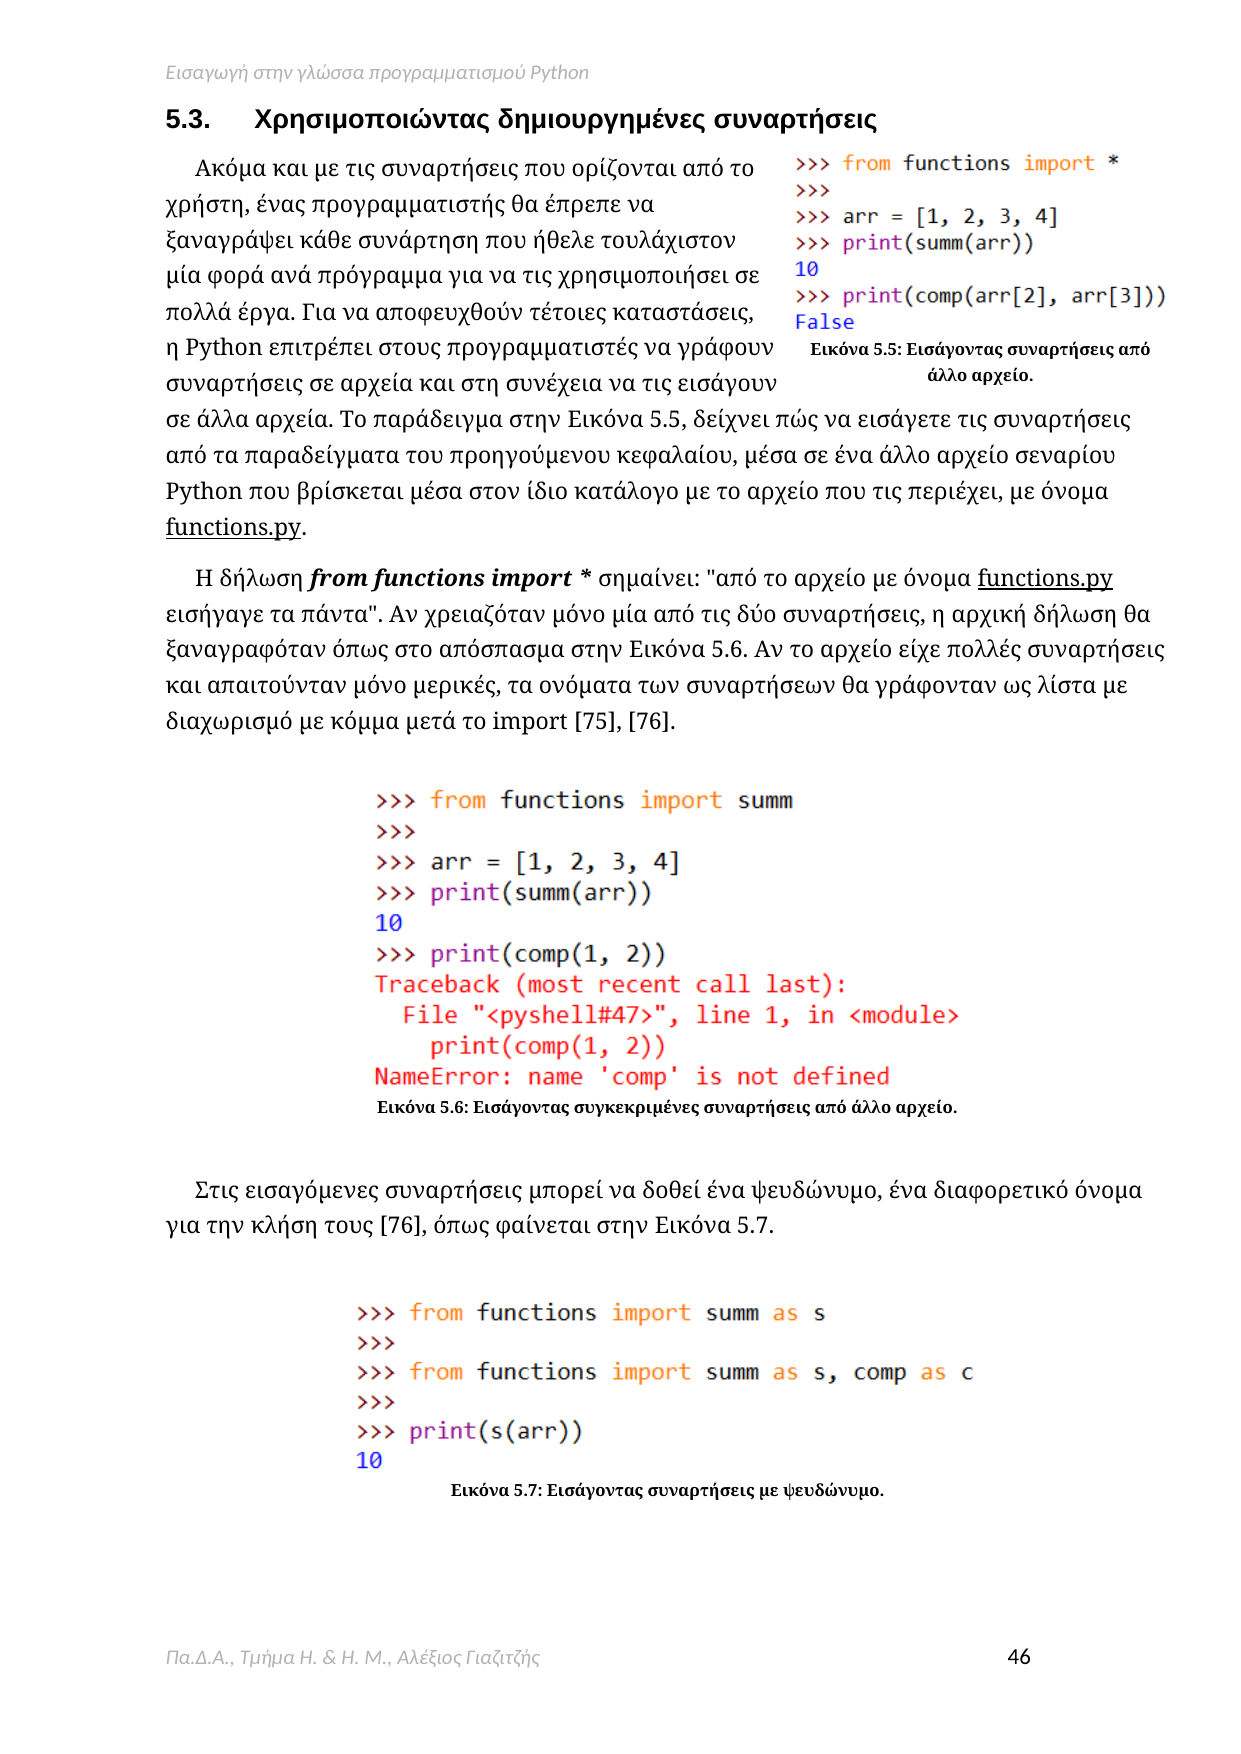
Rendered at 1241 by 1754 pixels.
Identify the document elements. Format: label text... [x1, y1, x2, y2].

subtitle Χρησιμοποιώντας δημιουργημένες συναρτήσεις [165, 103, 1169, 134]
text Ακόμα και με τις συναρτήσεις που ορίζονται από το χρήστη, ένας προγραμματιστής θα έπρεπε να ξαναγράψει κάθε συνάρτηση που ήθελε τουλάχιστον μία φορά ανά πρόγραμμα για να τις χρησιμοποιήσει σε πολλά έργα. Για να αποφευχθούν τέτοιες καταστάσεις, η Python επιτρέπει στους προγραμματιστές να γράφουν συναρτήσεις σε αρχεία και στη συνέχεια να τις εισάγουν σε άλλα αρχεία. Το παράδειγμα στην Εικόνα 5.5, δείχνει πώς να εισάγετε τις συναρτήσεις από τα παραδείγματα του προηγούμενου κεφαλαίου, μέσα σε ένα άλλο αρχείο σεναρίου Python που βρίσκεται μέσα στον ίδιο κατάλογο με το αρχείο που τις περιέχει, με όνομα functions.py. [165, 152, 1169, 542]
picture [791, 151, 1170, 335]
text Στις εισαγόμενες συναρτήσεις μπορεί να δοθεί ένα ψευδώνυμο, ένα διαφορετικό όνομα για την κλήση τους [76], όπως φαίνεται στην Εικόνα 5.7. [165, 1173, 1169, 1241]
picture [372, 786, 963, 1093]
text Εικόνα 5.7: Εισάγοντας συναρτήσεις με ψευδώνυμο. [354, 1475, 981, 1501]
text Εικόνα 5.5: Εισάγοντας συναρτήσεις από άλλο αρχείο. [791, 335, 1169, 387]
picture [353, 1299, 981, 1475]
text Εικόνα 5.6: Εισάγοντας συγκεκριμένες συναρτήσεις από άλλο αρχείο. [373, 1093, 962, 1118]
text Η δήλωση from functions import * σημαίνει: "από το αρχείο με όνομα functions.py εισήγαγε τα πάντα". Αν χρειαζόταν μόνο μία από τις δύο συναρτήσεις, η αρχική δήλωση θα ξαναγραφόταν όπως στο απόσπασμα στην Εικόνα 5.6. Αν το αρχείο είχε πολλές συναρτήσεις και απαιτούνταν μόνο μερικές, τα ονόματα των συναρτήσεων θα γράφονταν ως λίστα με διαχωρισμό με κόμμα μετά το import [75], [76]. [165, 562, 1169, 737]
